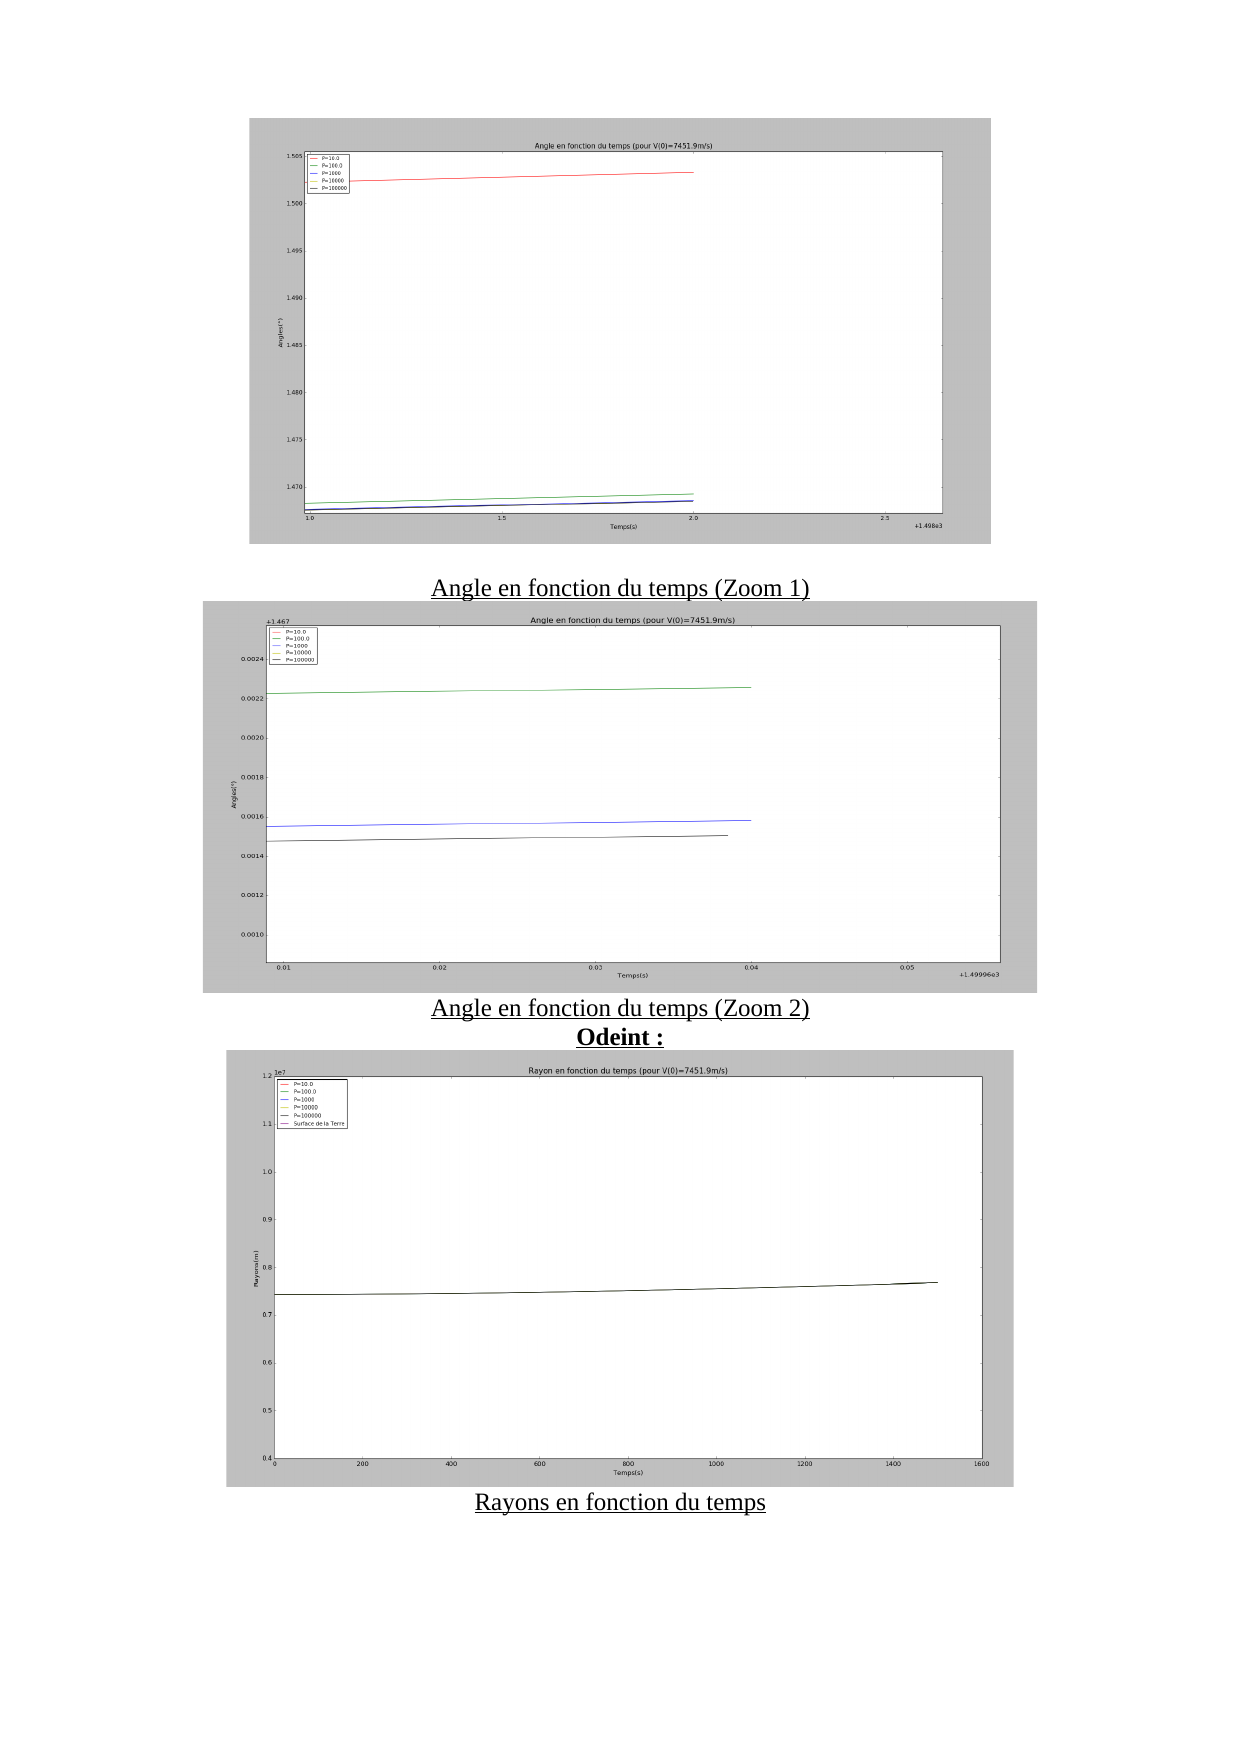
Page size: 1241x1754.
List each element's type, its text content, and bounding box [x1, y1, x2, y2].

picture [226, 1050, 1014, 1487]
picture [202, 601, 1038, 993]
text Angle en fonction du temps (Zoom 1) [118, 573, 1122, 602]
picture [249, 118, 991, 544]
text Odeint : [118, 1022, 1122, 1050]
text Angle en fonction du temps (Zoom 2) [118, 602, 1122, 1022]
text Rayons en fonction du temps [118, 1050, 1122, 1515]
